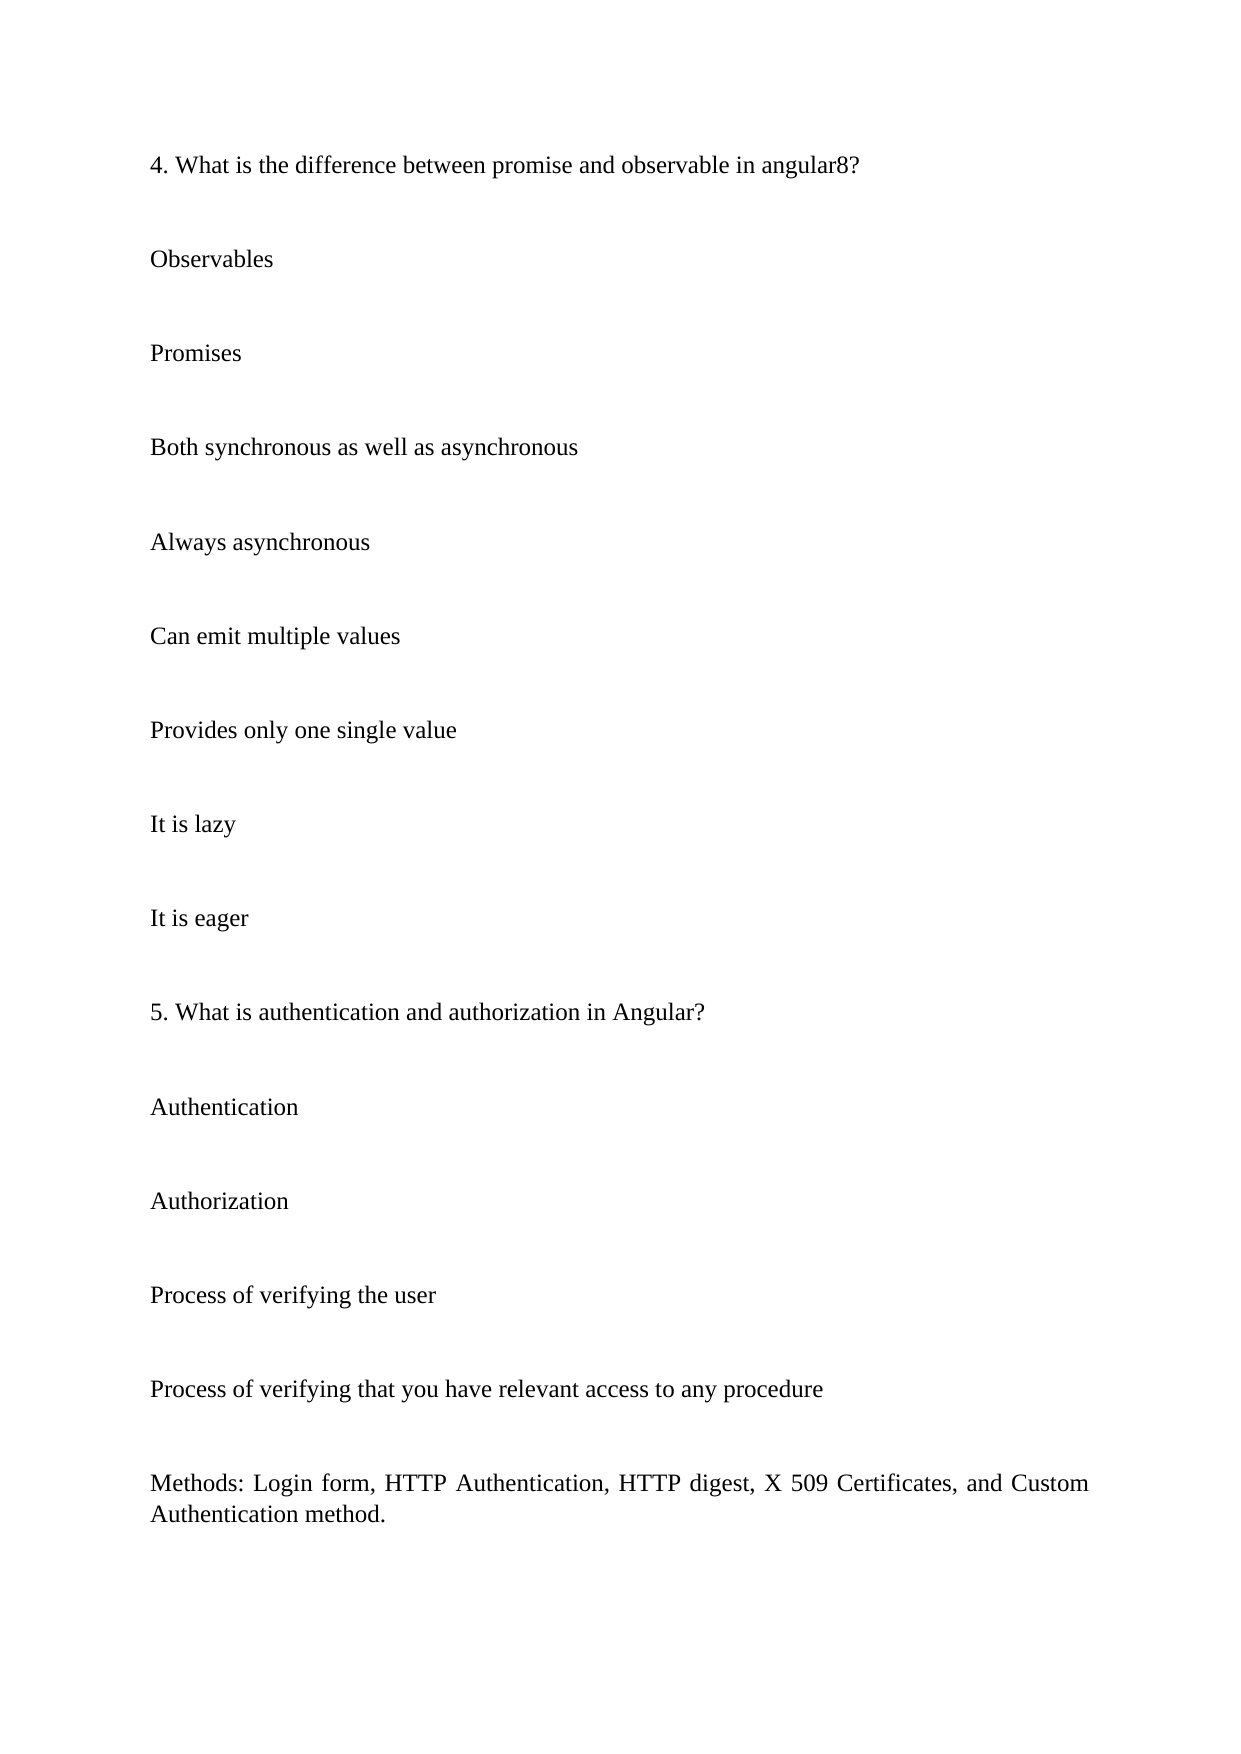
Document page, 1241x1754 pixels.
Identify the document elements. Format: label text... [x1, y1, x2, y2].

text Promises [150, 338, 1090, 367]
text Both synchronous as well as asynchronous [150, 432, 1090, 461]
text Can emit multiple values [150, 621, 1090, 649]
text It is eager [150, 903, 1090, 932]
text Process of verifying the user [150, 1280, 1090, 1309]
text Authentication [150, 1092, 1090, 1120]
text Always asynchronous [150, 527, 1090, 555]
text 4. What is the difference between promise and observable in angular8? [150, 150, 1090, 179]
text Provides only one single value [150, 715, 1090, 744]
text Observables [150, 244, 1090, 273]
text Methods: Login form, HTTP Authentication, HTTP digest, X 509 Certificates, and Custom Authentication method. [150, 1468, 1090, 1527]
text Authorization [150, 1186, 1090, 1214]
text Process of verifying that you have relevant access to any procedure [150, 1374, 1090, 1403]
text 5. What is authentication and authorization in Angular? [150, 997, 1090, 1026]
text It is lazy [150, 809, 1090, 838]
